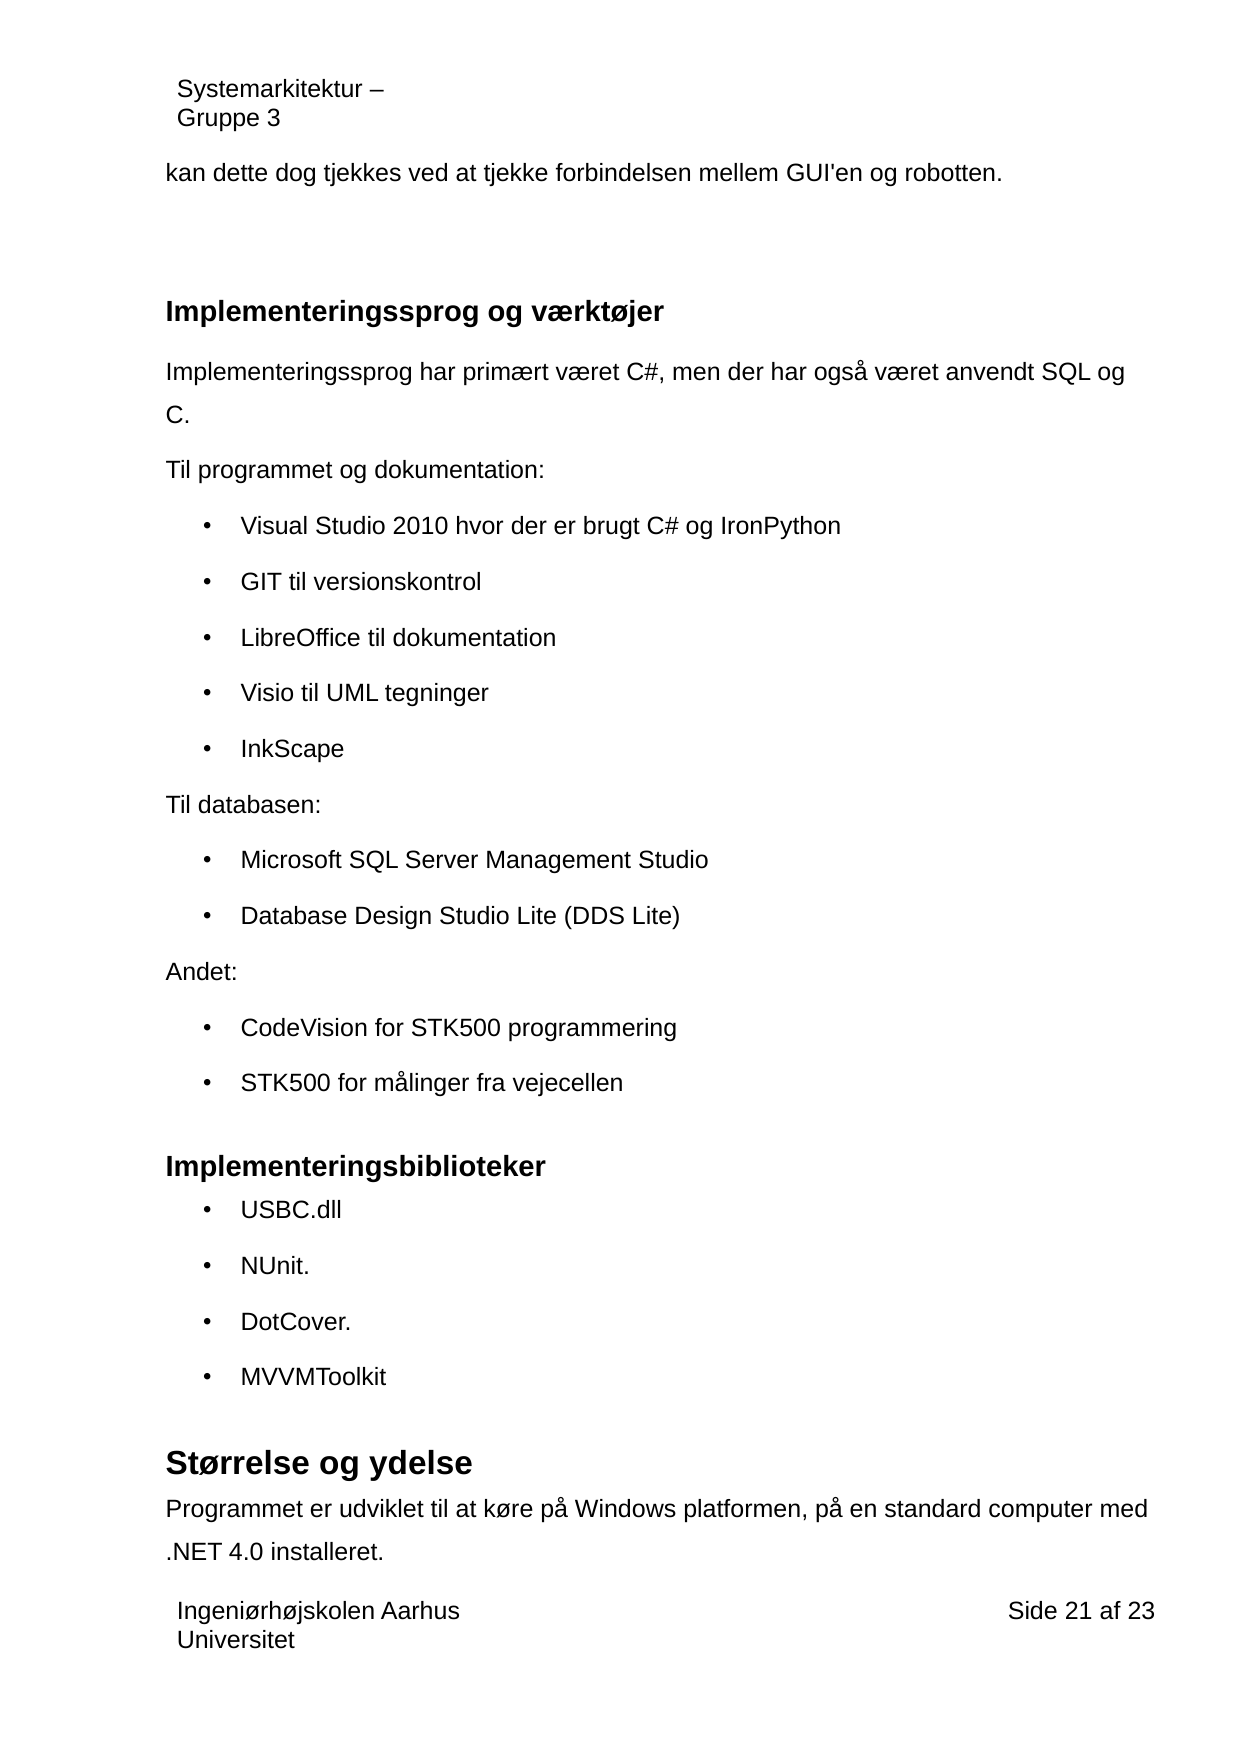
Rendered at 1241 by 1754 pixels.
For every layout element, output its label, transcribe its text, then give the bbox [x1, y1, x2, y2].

list Visual Studio 2010 hvor der er brugt C# og IronPython [203, 511, 1152, 540]
list GIT til versionskontrol [203, 567, 1152, 596]
list STK500 for målinger fra vejecellen [203, 1068, 1152, 1097]
text Programmet er udviklet til at køre på Windows platformen, på en standard computer med .NET 4.0 installeret. [165, 1494, 1152, 1566]
subtitle Implementeringssprog og værktøjer [165, 294, 1152, 327]
text Til databasen: [165, 790, 1152, 818]
list Microsoft SQL Server Management Studio [203, 845, 1152, 874]
list NUnit. [203, 1251, 1152, 1279]
subtitle Implementeringsbiblioteker [165, 1149, 1152, 1182]
text Til programmet og dokumentation: [165, 456, 1152, 484]
list DotCover. [203, 1306, 1152, 1335]
list Database Design Studio Lite (DDS Lite) [203, 901, 1152, 930]
list MVVMToolkit [203, 1362, 1152, 1391]
text Andet: [165, 957, 1152, 986]
list InkScape [203, 734, 1152, 763]
list Visio til UML tegninger [203, 678, 1152, 707]
list CodeVision for STK500 programmering [203, 1012, 1152, 1041]
text Implementeringssprog har primært været C#, men der har også været anvendt SQL og C. [165, 357, 1152, 429]
subtitle Størrelse og ydelse [165, 1443, 1152, 1481]
list USBC.dll [203, 1195, 1152, 1224]
list LibreOffice til dokumentation [203, 623, 1152, 651]
text kan dette dog tjekkes ved at tjekke forbindelsen mellem GUI'en og robotten. [165, 158, 1152, 186]
